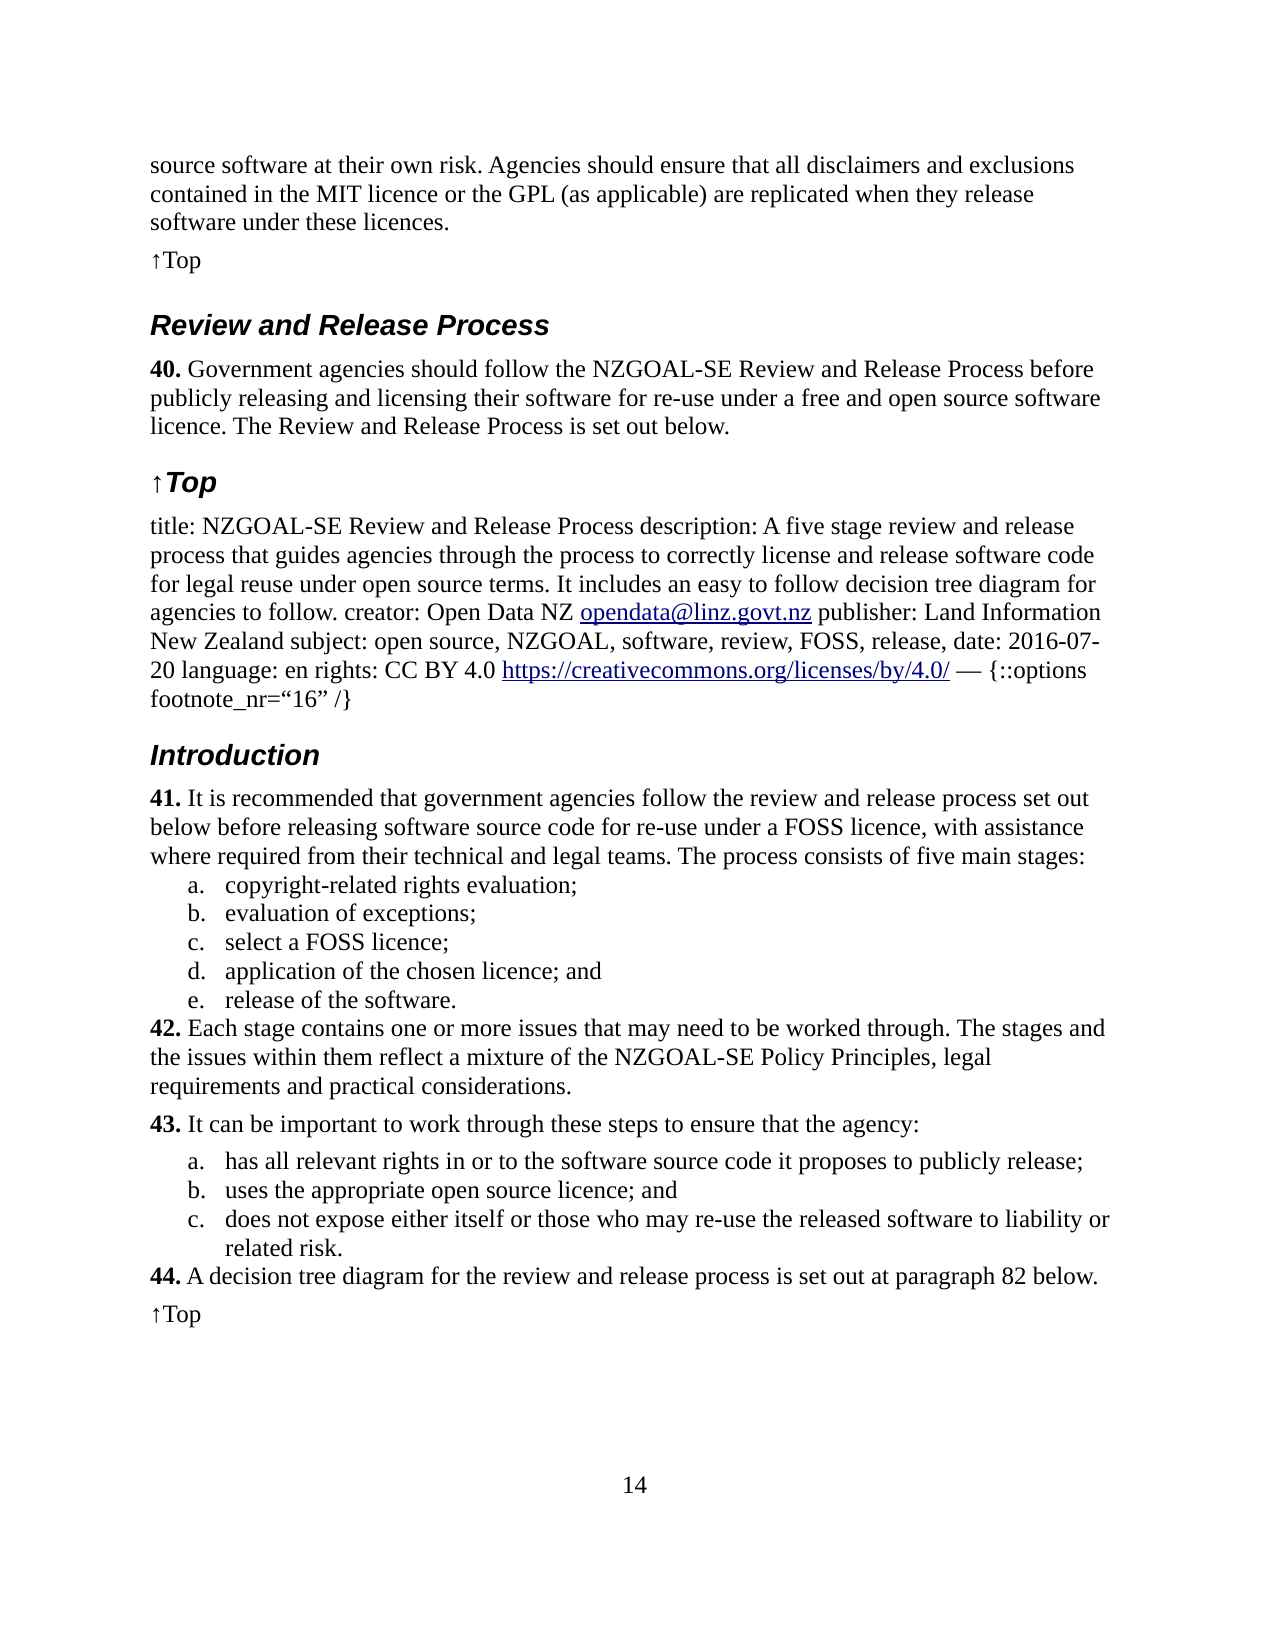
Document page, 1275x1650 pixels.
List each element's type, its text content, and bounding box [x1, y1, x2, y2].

list select a FOSS licence; [187, 927, 1125, 956]
list evaluation of exceptions; [187, 898, 1125, 927]
list does not expose either itself or those who may re-use the released software to liability or related risk. [187, 1204, 1125, 1261]
text 41. It is recommended that government agencies follow the review and release process set out below before releasing software source code for re-use under a FOSS licence, with assistance where required from their technical and legal teams. The process consists of five main stages: [150, 783, 1125, 870]
text 44. A decision tree diagram for the review and release process is set out at paragraph 82 below. [150, 1261, 1125, 1290]
list has all relevant rights in or to the software source code it proposes to publicly release; [187, 1146, 1125, 1175]
text ↑Top [150, 245, 1125, 274]
text 40. Government agencies should follow the NZGOAL-SE Review and Release Process before publicly releasing and licensing their software for re-use under a free and open source software licence. The Review and Release Process is set out below. [150, 354, 1125, 440]
subtitle ↑Top [150, 465, 1125, 499]
subtitle Introduction [150, 737, 1125, 771]
text 42. Each stage contains one or more issues that may need to be worked through. The stages and the issues within them reflect a mixture of the NZGOAL-SE Policy Principles, legal requirements and practical considerations. [150, 1013, 1125, 1100]
text ↑Top [150, 1299, 1125, 1328]
text title: NZGOAL-SE Review and Release Process description: A five stage review and release process that guides agencies through the process to correctly license and release software code for legal reuse under open source terms. It includes an easy to follow decision tree diagram for agencies to follow. creator: Open Data NZ opendata@linz.govt.nz publisher: Land Information New Zealand subject: open source, NZGOAL, software, review, FOSS, release, date: 2016-07-20 language: en rights: CC BY 4.0 https://creativecommons.org/licenses/by/4.0/ — {::options footnote_nr=“16” /} [150, 511, 1125, 712]
list application of the chosen licence; and [187, 956, 1125, 985]
subtitle Review and Release Process [150, 308, 1125, 341]
text 43. It can be important to work through these steps to ensure that the agency: [150, 1109, 1125, 1137]
list release of the software. [187, 985, 1125, 1013]
text source software at their own risk. Agencies should ensure that all disclaimers and exclusions contained in the MIT licence or the GPL (as applicable) are replicated when they release software under these licences. [150, 150, 1125, 236]
list uses the appropriate open source licence; and [187, 1175, 1125, 1204]
list copyright-related rights evaluation; [187, 870, 1125, 898]
